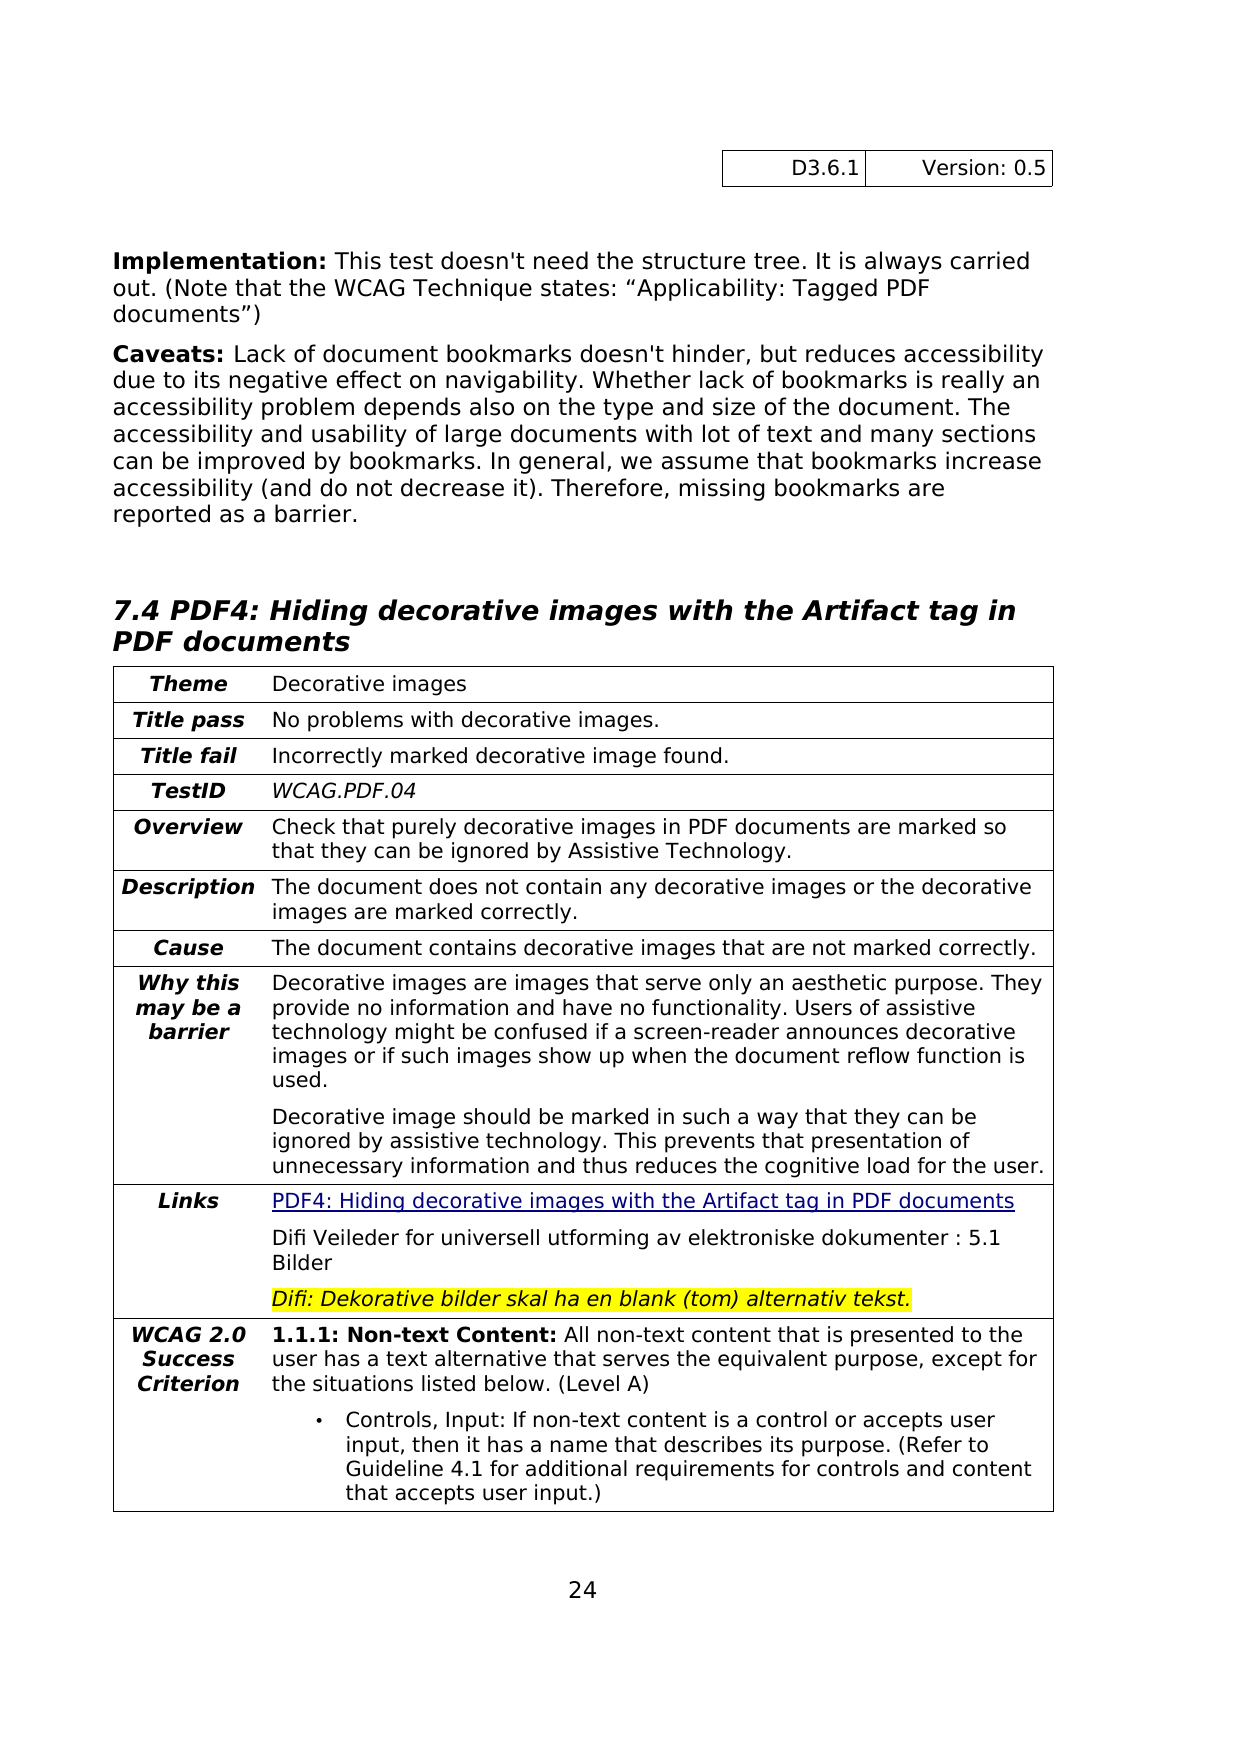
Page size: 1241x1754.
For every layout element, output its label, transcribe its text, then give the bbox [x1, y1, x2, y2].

table_cell TestID [114, 775, 266, 810]
table_cell Links [114, 1185, 266, 1318]
table_cell WCAG.PDF.04 [266, 775, 1053, 810]
subtitle PDF4: Hiding decorative images with the Artifact tag in PDF documents [112, 595, 1053, 657]
text Caveats: Lack of document bookmarks doesn't hinder, but reduces accessibility due to its negative effect on navigability. Whether lack of bookmarks is really an accessibility problem depends also on the type and size of the document. The accessibility and usability of large documents with lot of text and many sections can be improved by bookmarks. In general, we assume that bookmarks increase accessibility (and do not decrease it). Therefore, missing bookmarks are reported as a barrier. [112, 341, 1053, 528]
table_cell Decorative images are images that serve only an aesthetic purpose. They provide no information and have no functionality. Users of assistive technology might be confused if a screen-reader announces decorative images or if such images show up when the document reflow function is used. Decorative image should be marked in such a way that they can be ignored by assistive technology. This prevents that presentation of unnecessary information and thus reduces the cognitive load for the user. [266, 967, 1053, 1184]
table_cell The document contains decorative images that are not marked correctly. [266, 931, 1053, 966]
table_cell Description [114, 871, 266, 930]
table_header Theme [114, 667, 266, 702]
table_cell WCAG 2.0 Success Criterion [114, 1319, 266, 1511]
table_cell Cause [114, 931, 266, 966]
table_cell PDF4: Hiding decorative images with the Artifact tag in PDF documents Difi Veileder for universell utforming av elektroniske dokumenter : 5.1 Bilder Difi: Dekorative bilder skal ha en blank (tom) alternativ tekst. [266, 1185, 1053, 1318]
table_cell 1.1.1: Non-text Content: All non-text content that is presented to the user has a text alternative that serves the equivalent purpose, except for the situations listed below. (Level A) Controls, Input: If non-text content is a control or accepts user input, then it has a name that describes its purpose. (Refer to Guideline 4.1 for additional requirements for controls and content that accepts user input.) Time-Based Media: If non-text content is time-based media, then text alternatives at least provide descriptive identification of the non-text content. (Refer to Guideline 1.2 for additional requirements for media.) Test: If non-text content is a test or exercise that would be invalid if presented in text, then text alternatives at least provide descriptive identification of the non-text content. Sensory: If non-text content is primarily intended to create a specific sensory experience, then text alternatives at least provide descriptive identification of the non-text content. CAPTCHA: If the purpose of non-text content is to confirm that content is being accessed by a person rather than a computer, then text alternatives that identify and describe the purpose of the non-text content are provided, and alternative forms of CAPTCHA using output modes for different types of sensory perception are provided to accommodate different disabilities. Decoration, Formatting, Invisible: If non-text content is pure decoration, is used only for visual formatting, or is not presented to users, then it is implemented in a way that it can be ignored by assistive technology. [266, 1319, 1053, 1511]
text Implementation: This test doesn't need the structure tree. It is always carried out. (Note that the WCAG Technique states: “Applicability: Tagged PDF documents”) [112, 248, 1053, 328]
table_cell Overview [114, 811, 266, 870]
table_cell Title pass [114, 703, 266, 738]
table_header Decorative images [266, 667, 1053, 702]
table_cell Why this may be a barrier [114, 967, 266, 1184]
table_cell Check that purely decorative images in PDF documents are marked so that they can be ignored by Assistive Technology. [266, 811, 1053, 870]
table_cell Title fail [114, 739, 266, 774]
table_cell The document does not contain any decorative images or the decorative images are marked correctly. [266, 871, 1053, 930]
table_cell Incorrectly marked decorative image found. [266, 739, 1053, 774]
table_cell No problems with decorative images. [266, 703, 1053, 738]
